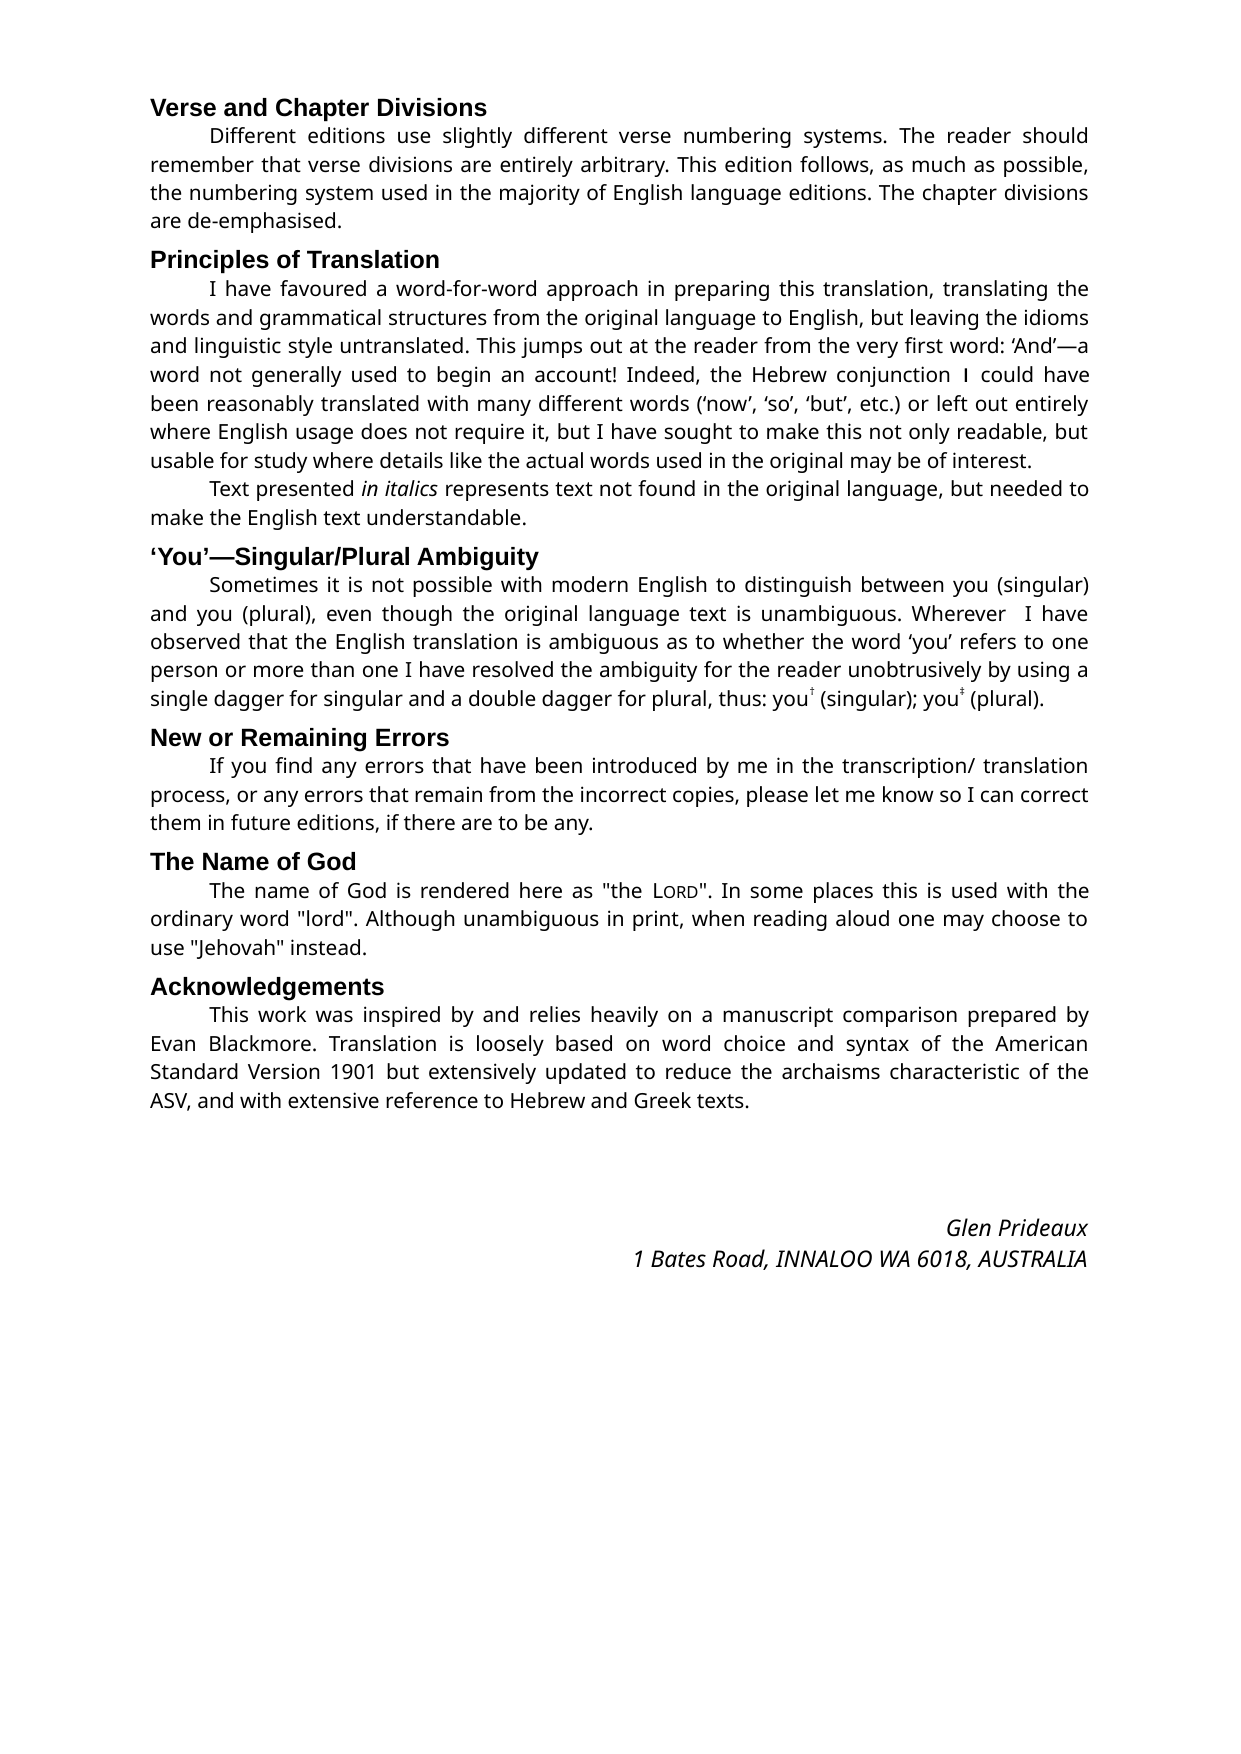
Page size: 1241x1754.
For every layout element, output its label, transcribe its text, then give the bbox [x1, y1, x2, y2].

text 1 Bates Road, INNALOO WA 6018, AUSTRALIA [150, 1243, 1090, 1274]
subtitle The Name of God [150, 847, 1090, 876]
text Different editions use slightly different verse numbering systems. The reader should remember that verse divisions are entirely arbitrary. This edition follows, as much as possible, the numbering system used in the majority of English language editions. The chapter divisions are de-emphasised. [150, 121, 1090, 235]
subtitle Verse and Chapter Divisions [150, 92, 1090, 121]
text The name of God is rendered here as "the Lord". In some places this is used with the ordinary word "lord". Although unambiguous in print, when reading aloud one may choose to use "Jehovah" instead. [150, 876, 1090, 961]
text Sometimes it is not possible with modern English to distinguish between you (singular) and you (plural), even though the original language text is unambiguous. Wherever I have observed that the English translation is ambiguous as to whether the word ‘you’ refers to one person or more than one I have resolved the ambiguity for the reader unobtrusively by using a single dagger for singular and a double dagger for plural, thus: you† (singular); you‡ (plural). [150, 570, 1090, 712]
subtitle Principles of Translation [150, 245, 1090, 274]
text Text presented in italics represents text not found in the original language, but needed to make the English text understandable. [150, 474, 1090, 531]
subtitle New or Remaining Errors [150, 723, 1090, 752]
text This work was inspired by and relies heavily on a manuscript comparison prepared by Evan Blackmore. Translation is loosely based on word choice and syntax of the American Standard Version 1901 but extensively updated to reduce the archaisms characteristic of the ASV, and with extensive reference to Hebrew and Greek texts. [150, 1001, 1090, 1114]
text I have favoured a word-for-word approach in preparing this translation, translating the words and grammatical structures from the original language to English, but leaving the idioms and linguistic style untranslated. This jumps out at the reader from the very first word: ‘And’—a word not generally used to begin an account! Indeed, the Hebrew conjunction ו could have been reasonably translated with many different words (‘now’, ‘so’, ‘but’, etc.) or left out entirely where English usage does not require it, but I have sought to make this not only readable, but usable for study where details like the actual words used in the original may be of interest. [150, 274, 1090, 474]
subtitle ‘You’—Singular/Plural Ambiguity [150, 541, 1090, 570]
subtitle Acknowledgements [150, 972, 1090, 1001]
text Glen Prideaux [150, 1212, 1090, 1243]
text If you find any errors that have been introduced by me in the transcription/ translation process, or any errors that remain from the incorrect copies, please let me know so I can correct them in future editions, if there are to be any. [150, 752, 1090, 837]
